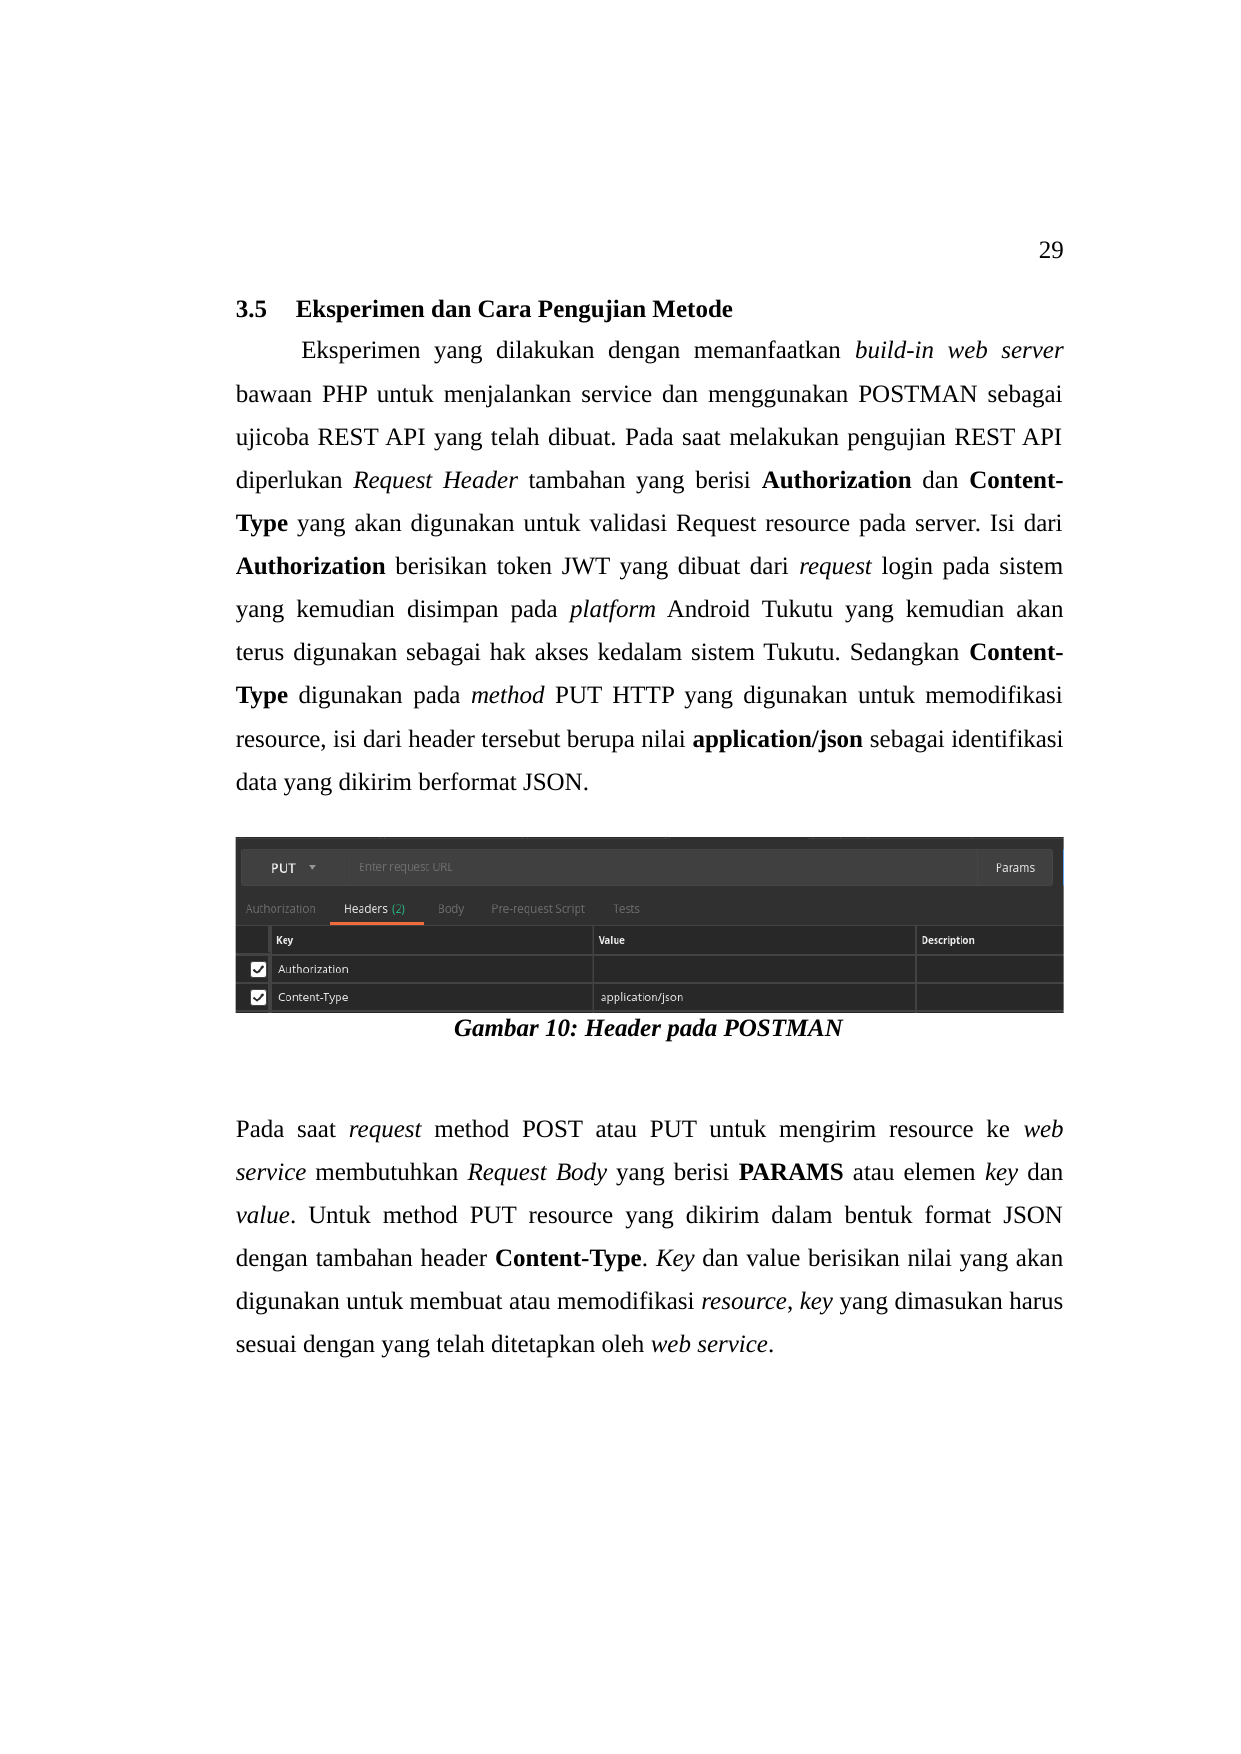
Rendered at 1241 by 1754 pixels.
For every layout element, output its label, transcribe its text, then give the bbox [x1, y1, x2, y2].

text Gambar 10: Header pada POSTMAN [236, 1013, 1063, 1042]
text Eksperimen yang dilakukan dengan memanfaatkan build-in web server bawaan PHP untuk menjalankan service dan menggunakan POSTMAN sebagai ujicoba REST API yang telah dibuat. Pada saat melakukan pengujian REST API diperlukan Request Header tambahan yang berisi Authorization dan Content-Type yang akan digunakan untuk validasi Request resource pada server. Isi dari Authorization berisikan token JWT yang dibuat dari request login pada sistem yang kemudian disimpan pada platform Android Tukutu yang kemudian akan terus digunakan sebagai hak akses kedalam sistem Tukutu. Sedangkan Content-Type digunakan pada method PUT HTTP yang digunakan untuk memodifikasi resource, isi dari header tersebut berupa nilai application/json sebagai identifikasi data yang dikirim berformat JSON. [236, 336, 1063, 796]
text Pada saat request method POST atau PUT untuk mengirim resource ke web service membutuhkan Request Body yang berisi PARAMS atau elemen key dan value. Untuk method PUT resource yang dikirim dalam bentuk format JSON dengan tambahan header Content-Type. Key dan value berisikan nilai yang akan digunakan untuk membuat atau memodifikasi resource, key yang dimasukan harus sesuai dengan yang telah ditetapkan oleh web service. [236, 1114, 1063, 1358]
picture [235, 837, 1064, 1013]
subtitle Eksperimen dan Cara Pengujian Metode [236, 294, 1063, 323]
